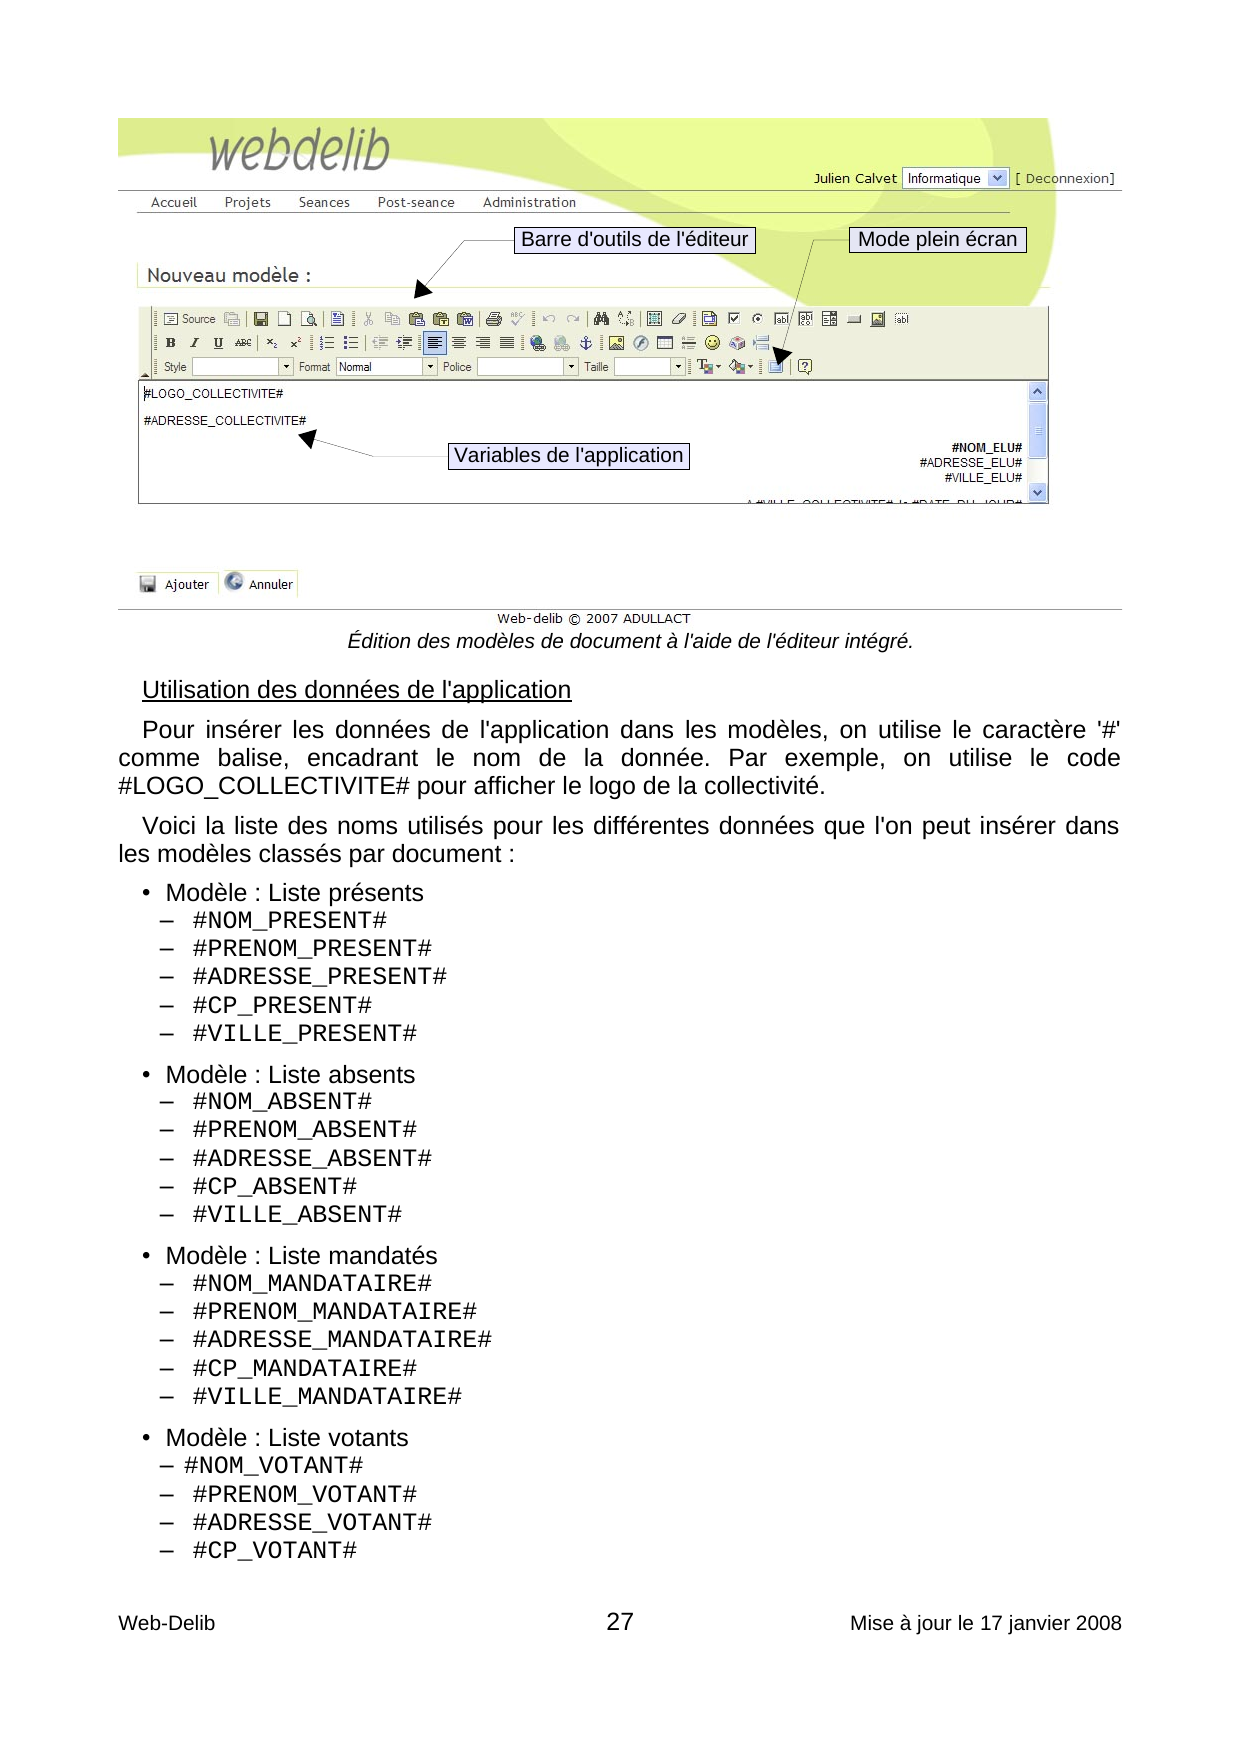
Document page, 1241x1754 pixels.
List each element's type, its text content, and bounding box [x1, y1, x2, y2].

list #PRENOM_MANDATAIRE# [136, 1298, 1122, 1327]
list #VILLE_PRESENT# [136, 1021, 1122, 1049]
list #ADRESSE_PRESENT# [136, 964, 1122, 992]
list #VILLE_MANDATAIRE# [136, 1383, 1122, 1412]
list #NOM_ABSENT# [136, 1089, 1122, 1117]
list #ADRESSE_VOTANT# [136, 1510, 1122, 1538]
list Modèle : Liste votants [118, 1423, 1122, 1452]
list #CP_VOTANT# [136, 1538, 1122, 1566]
list #PRENOM_ABSENT# [136, 1117, 1122, 1145]
list #CP_MANDATAIRE# [136, 1355, 1122, 1383]
text Voici la liste des noms utilisés pour les différentes données que l'on peut insérer dans les modèles classés par document : [118, 812, 1122, 867]
list #NOM_PRESENT# [136, 907, 1122, 936]
list #NOM_MANDATAIRE# [136, 1270, 1122, 1298]
list #PRENOM_VOTANT# [136, 1481, 1122, 1510]
list #NOM_VOTANT# [136, 1452, 1122, 1481]
list #ADRESSE_ABSENT# [136, 1145, 1122, 1174]
text Édition des modèles de document à l'aide de l'éditeur intégré. [118, 630, 1122, 653]
list #PRENOM_PRESENT# [136, 936, 1122, 964]
text Utilisation des données de l'application [118, 676, 1122, 704]
list #CP_PRESENT# [136, 992, 1122, 1021]
list Modèle : Liste mandatés [118, 1242, 1122, 1270]
text Pour insérer les données de l'application dans les modèles, on utilise le caractère '#' comme balise, encadrant le nom de la donnée. Par exemple, on utilise le code #LOGO_COLLECTIVITE# pour afficher le logo de la collectivité. [118, 716, 1122, 800]
picture [118, 118, 1123, 630]
list Modèle : Liste présents [118, 879, 1122, 907]
list Modèle : Liste absents [118, 1061, 1122, 1089]
list #CP_ABSENT# [136, 1174, 1122, 1202]
list #ADRESSE_MANDATAIRE# [136, 1327, 1122, 1355]
list #VILLE_ABSENT# [136, 1202, 1122, 1230]
